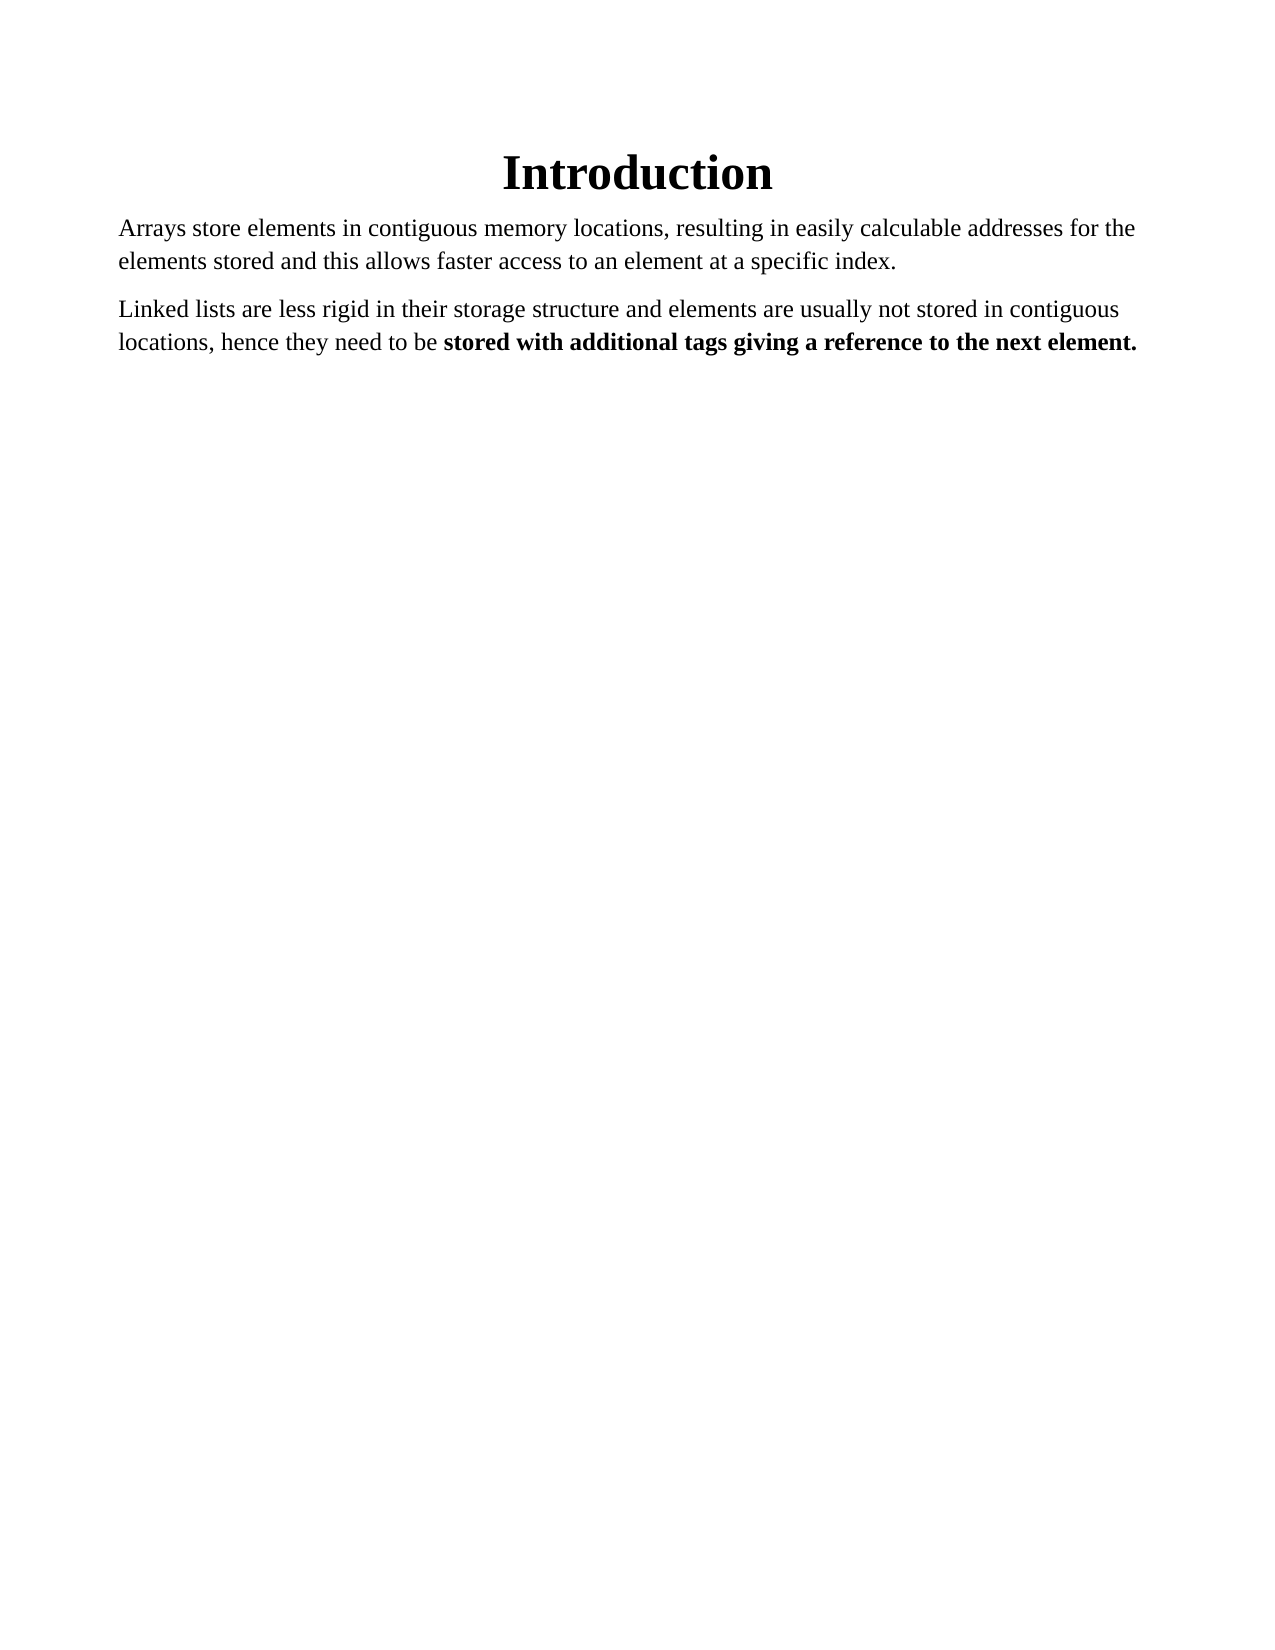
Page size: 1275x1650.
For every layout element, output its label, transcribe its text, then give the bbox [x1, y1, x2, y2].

text Linked lists are less rigid in their storage structure and elements are usually not stored in contiguous locations, hence they need to be stored with additional tags giving a reference to the next element. [118, 294, 1157, 356]
subtitle Introduction [118, 143, 1157, 201]
text Arrays store elements in contiguous memory locations, resulting in easily calculable addresses for the elements stored and this allows faster access to an element at a specific index. [118, 213, 1157, 275]
